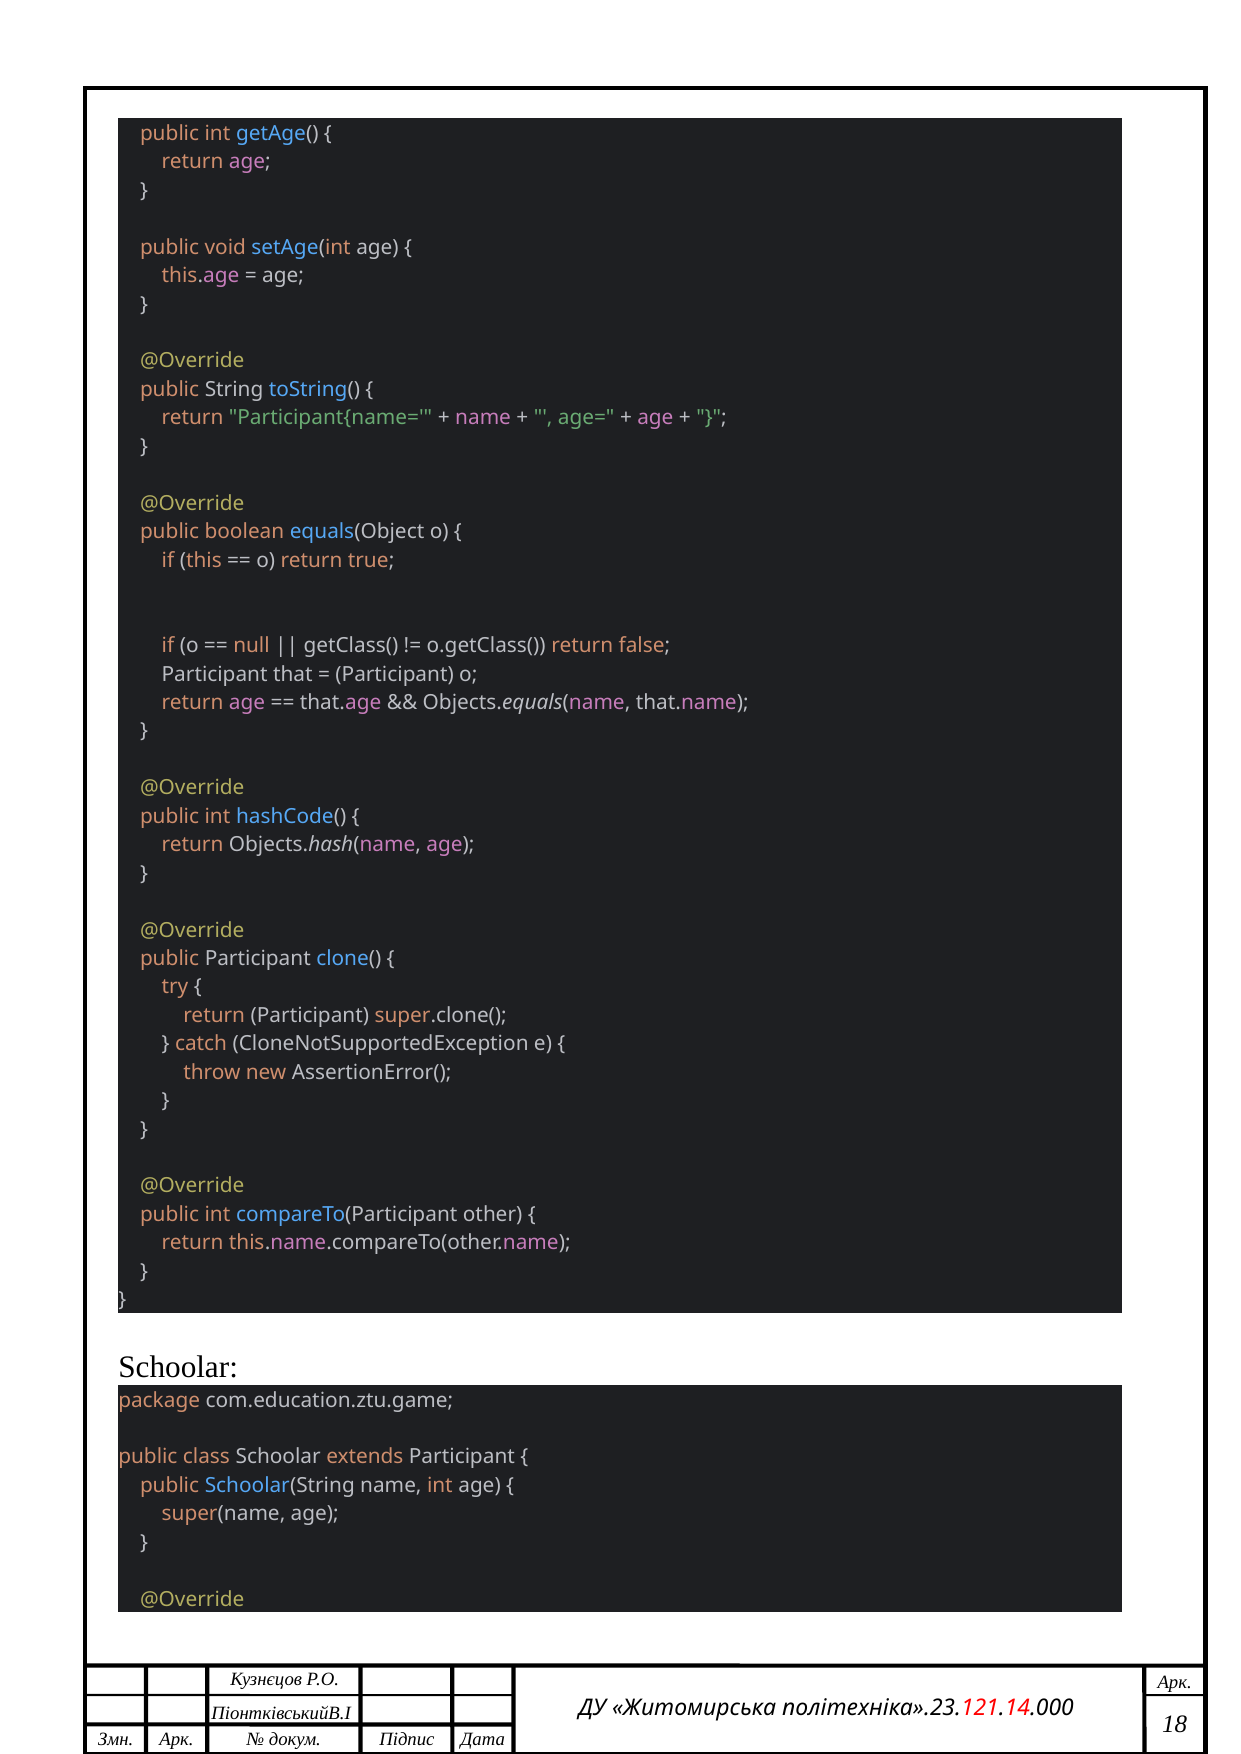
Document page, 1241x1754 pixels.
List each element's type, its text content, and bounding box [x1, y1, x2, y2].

text if (o == null || getClass() != o.getClass()) return false; Participant that = (Participant) o; return age == that.age && Objects.equals(name, that.name); } @Override public int hashCode() { return Objects.hash(name, age); } @Override public Participant clone() { try { return (Participant) super.clone(); } catch (CloneNotSupportedException e) { throw new AssertionError(); } } @Override public int compareTo(Participant other) { return this.name.compareTo(other.name); } } [118, 602, 1122, 1313]
text package com.education.ztu.game; public class Schoolar extends Participant { public Schoolar(String name, int age) { super(name, age); } @Override [118, 1385, 1122, 1612]
text Schoolar: [118, 1349, 1122, 1385]
text public int getAge() { return age; } public void setAge(int age) { this.age = age; } @Override public String toString() { return "Participant{name='" + name + "', age=" + age + "}"; } @Override public boolean equals(Object o) { if (this == o) return true; [118, 118, 1122, 573]
